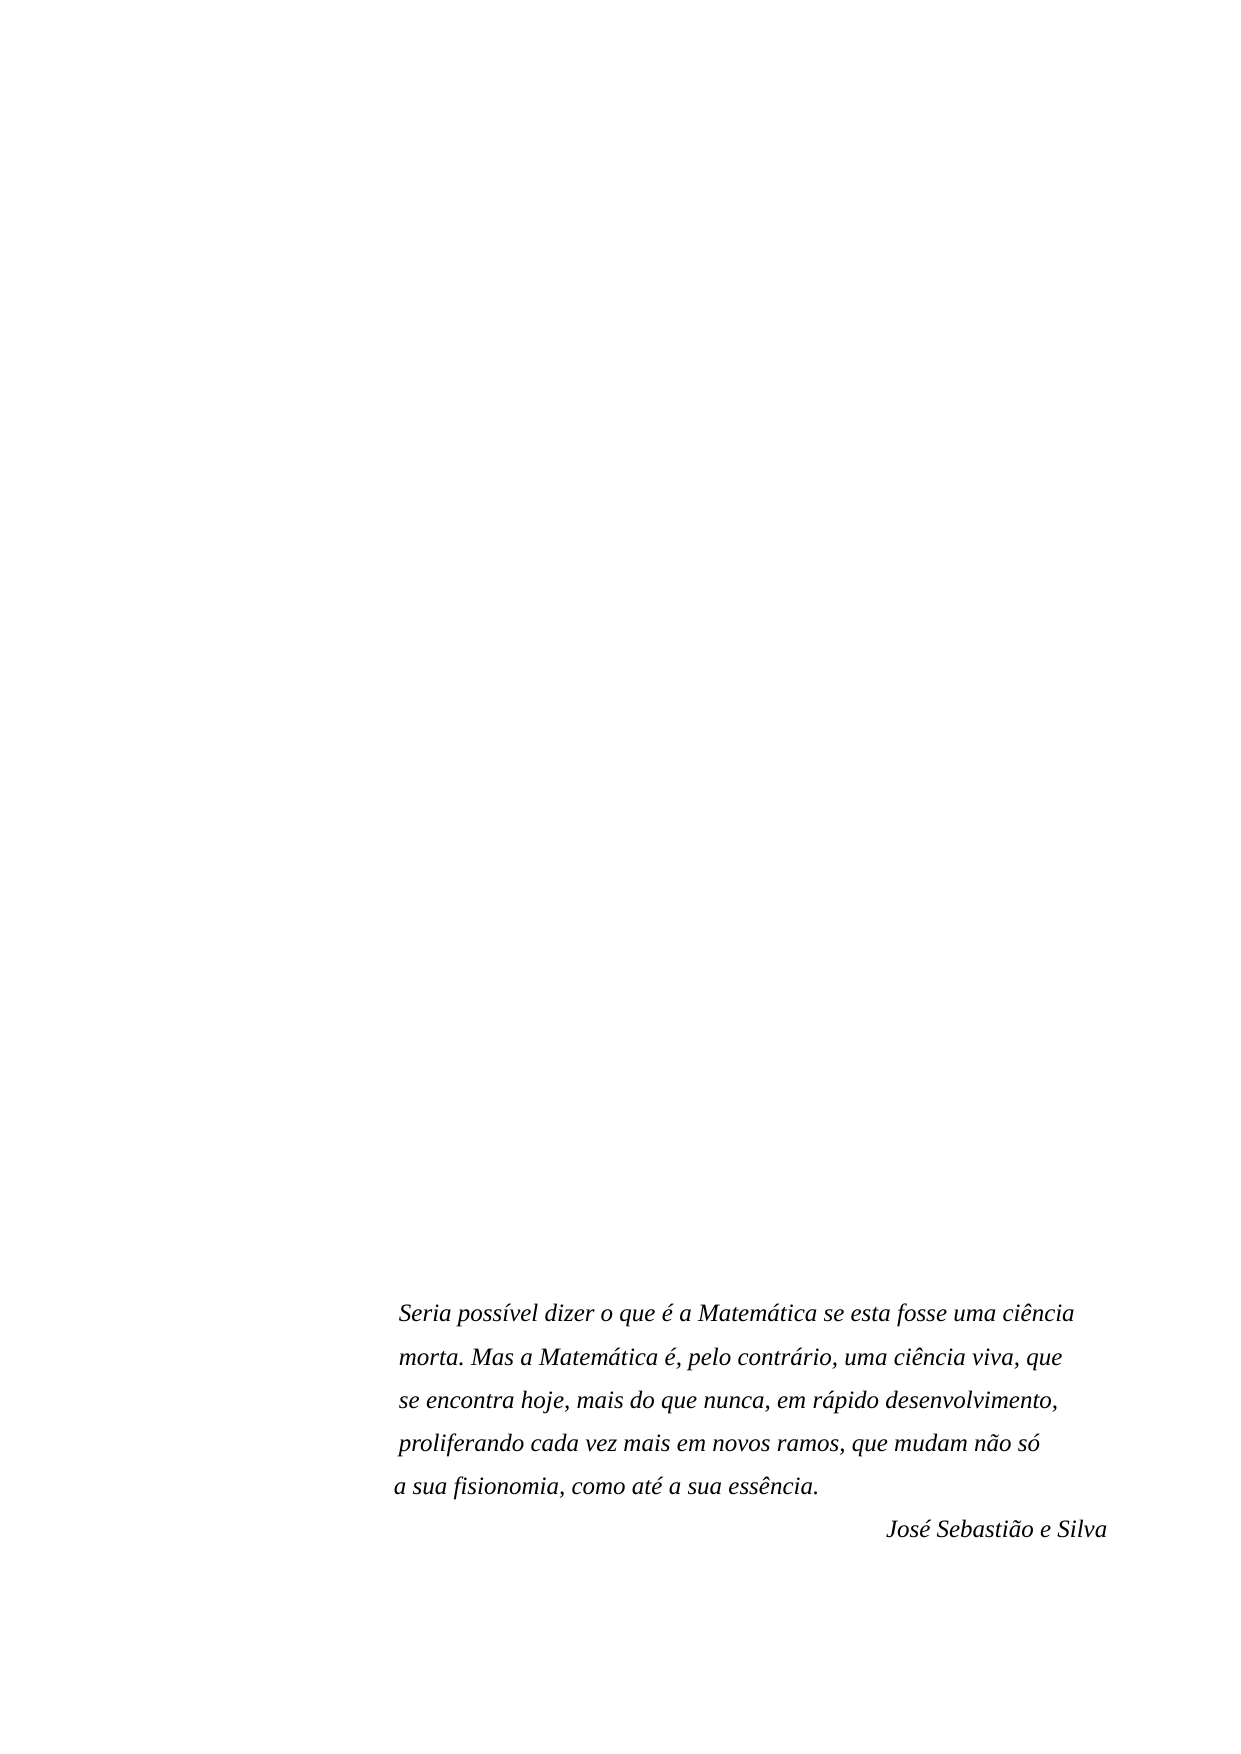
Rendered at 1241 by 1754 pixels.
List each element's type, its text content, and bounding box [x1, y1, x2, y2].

text José Sebastião e Silva [177, 1514, 1122, 1543]
text Seria possível dizer o que é a Matemática se esta fosse uma ciência morta. Mas a Matemática é, pelo contrário, uma ciência viva, que se encontra hoje, mais do que nunca, em rápido desenvolvimento, proliferando cada vez mais em novos ramos, que mudam não só a sua fisionomia, como até a sua essência. [177, 1298, 1122, 1500]
